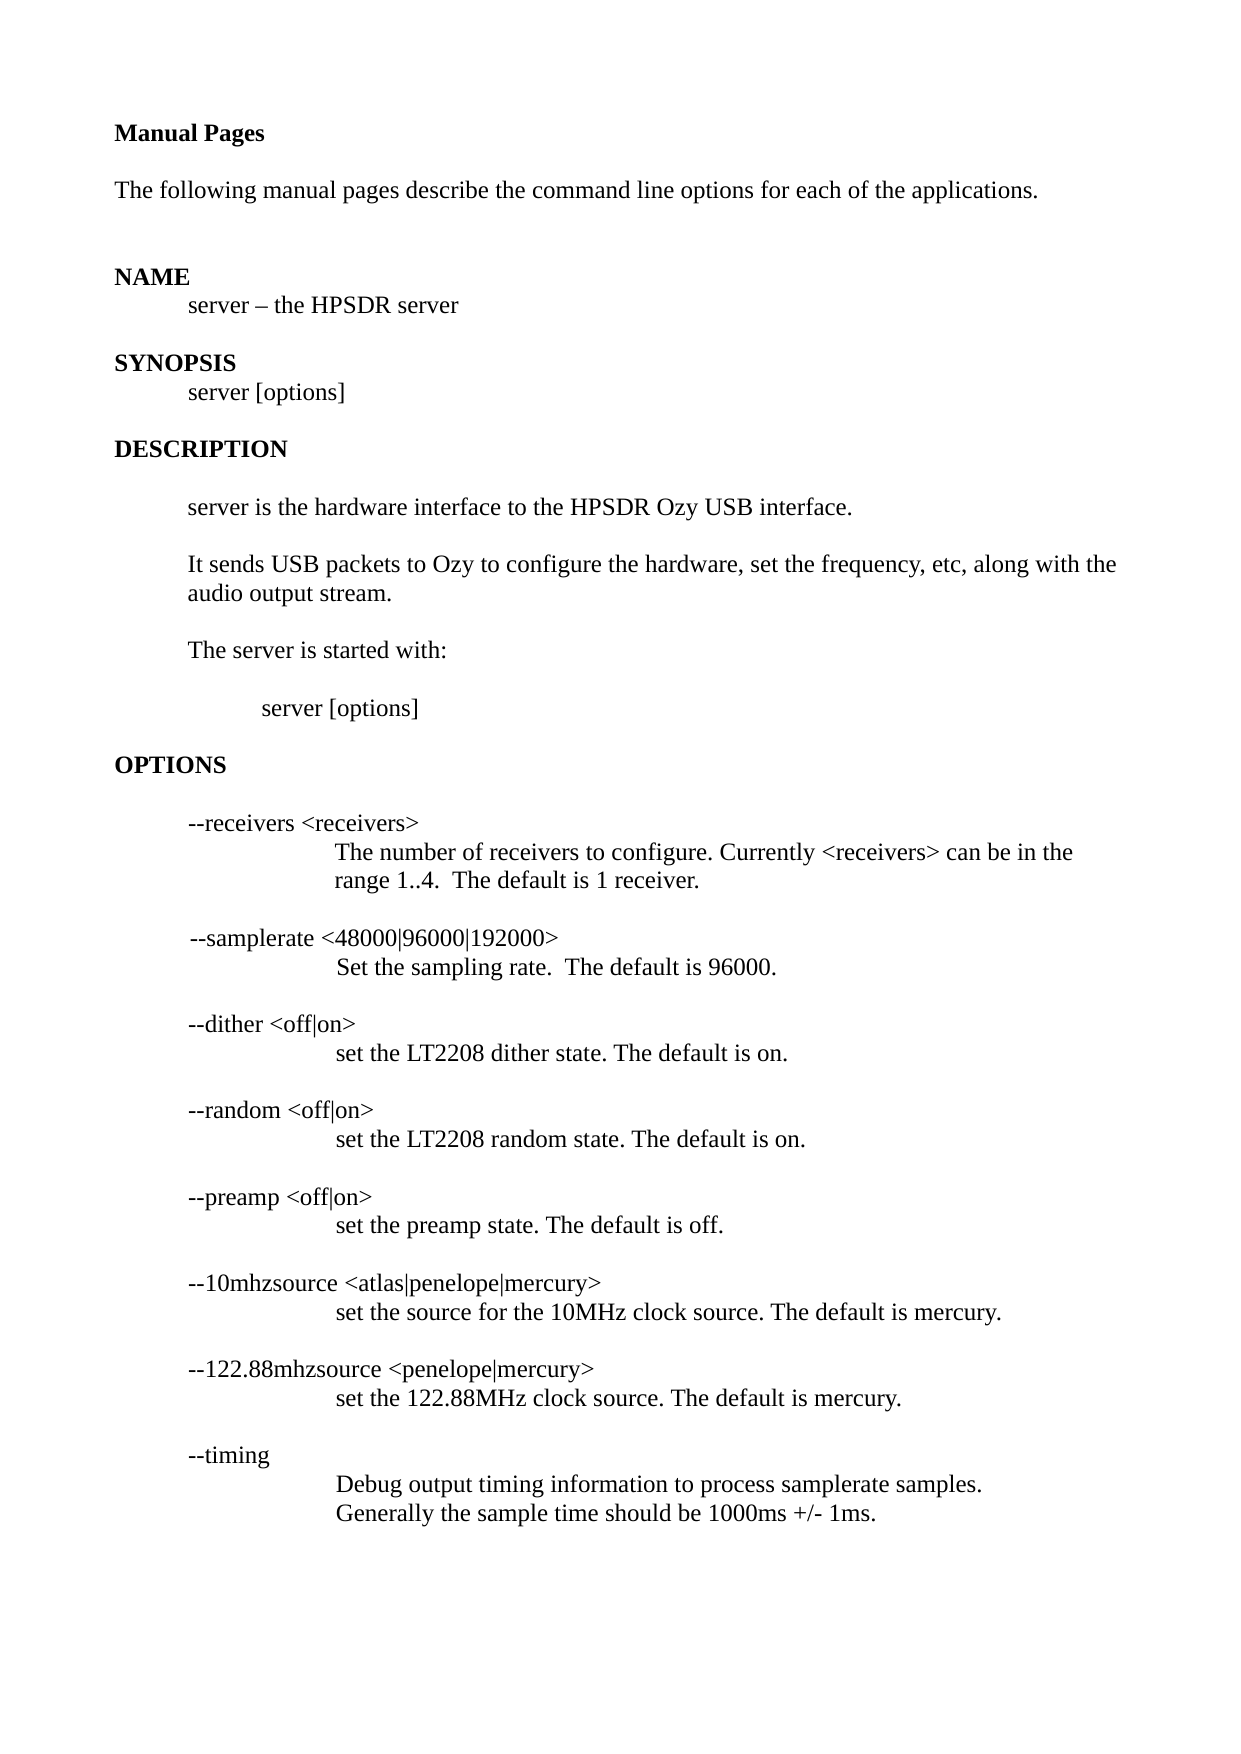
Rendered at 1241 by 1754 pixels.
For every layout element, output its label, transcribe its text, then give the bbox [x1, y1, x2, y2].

text --preamp <off|on> [114, 1182, 1123, 1211]
text --random <off|on> [114, 1096, 1123, 1124]
text server – the HPSDR server [114, 291, 1123, 319]
text DESCRIPTION [114, 434, 1123, 463]
text set the source for the 10MHz clock source. The default is mercury. [114, 1297, 1123, 1326]
text --122.88mhzsource <penelope|mercury> [114, 1354, 1123, 1383]
text server [options] [114, 377, 1123, 406]
text server is the hardware interface to the HPSDR Ozy USB interface. [187, 492, 1123, 521]
text The following manual pages describe the command line options for each of the applications. [114, 176, 1123, 204]
text set the preamp state. The default is off. [114, 1211, 1123, 1239]
text OPTIONS [114, 751, 1123, 779]
text SYNOPSIS [114, 348, 1123, 377]
text --dither <off|on> [114, 1009, 1123, 1038]
text --receivers <receivers> [112, 808, 1123, 837]
text The server is started with: [187, 636, 1123, 664]
text server [options] [187, 693, 1123, 722]
text --timing [114, 1441, 1123, 1469]
text The number of receivers to configure. Currently <receivers> can be in the range 1..4. The default is 1 receiver. [334, 837, 1123, 894]
text Generally the sample time should be 1000ms +/- 1ms. [114, 1498, 1123, 1527]
text set the LT2208 random state. The default is on. [114, 1124, 1123, 1153]
text --samplerate <48000|96000|192000> [114, 923, 1123, 952]
text --10mhzsource <atlas|penelope|mercury> [114, 1268, 1123, 1297]
text set the LT2208 dither state. The default is on. [114, 1038, 1123, 1067]
text Debug output timing information to process samplerate samples. [114, 1469, 1123, 1498]
text Set the sampling rate. The default is 96000. [116, 952, 1123, 981]
text NAME [114, 262, 1123, 291]
text Manual Pages [114, 118, 1123, 147]
text set the 122.88MHz clock source. The default is mercury. [114, 1383, 1123, 1412]
text It sends USB packets to Ozy to configure the hardware, set the frequency, etc, along with the audio output stream. [187, 549, 1123, 607]
